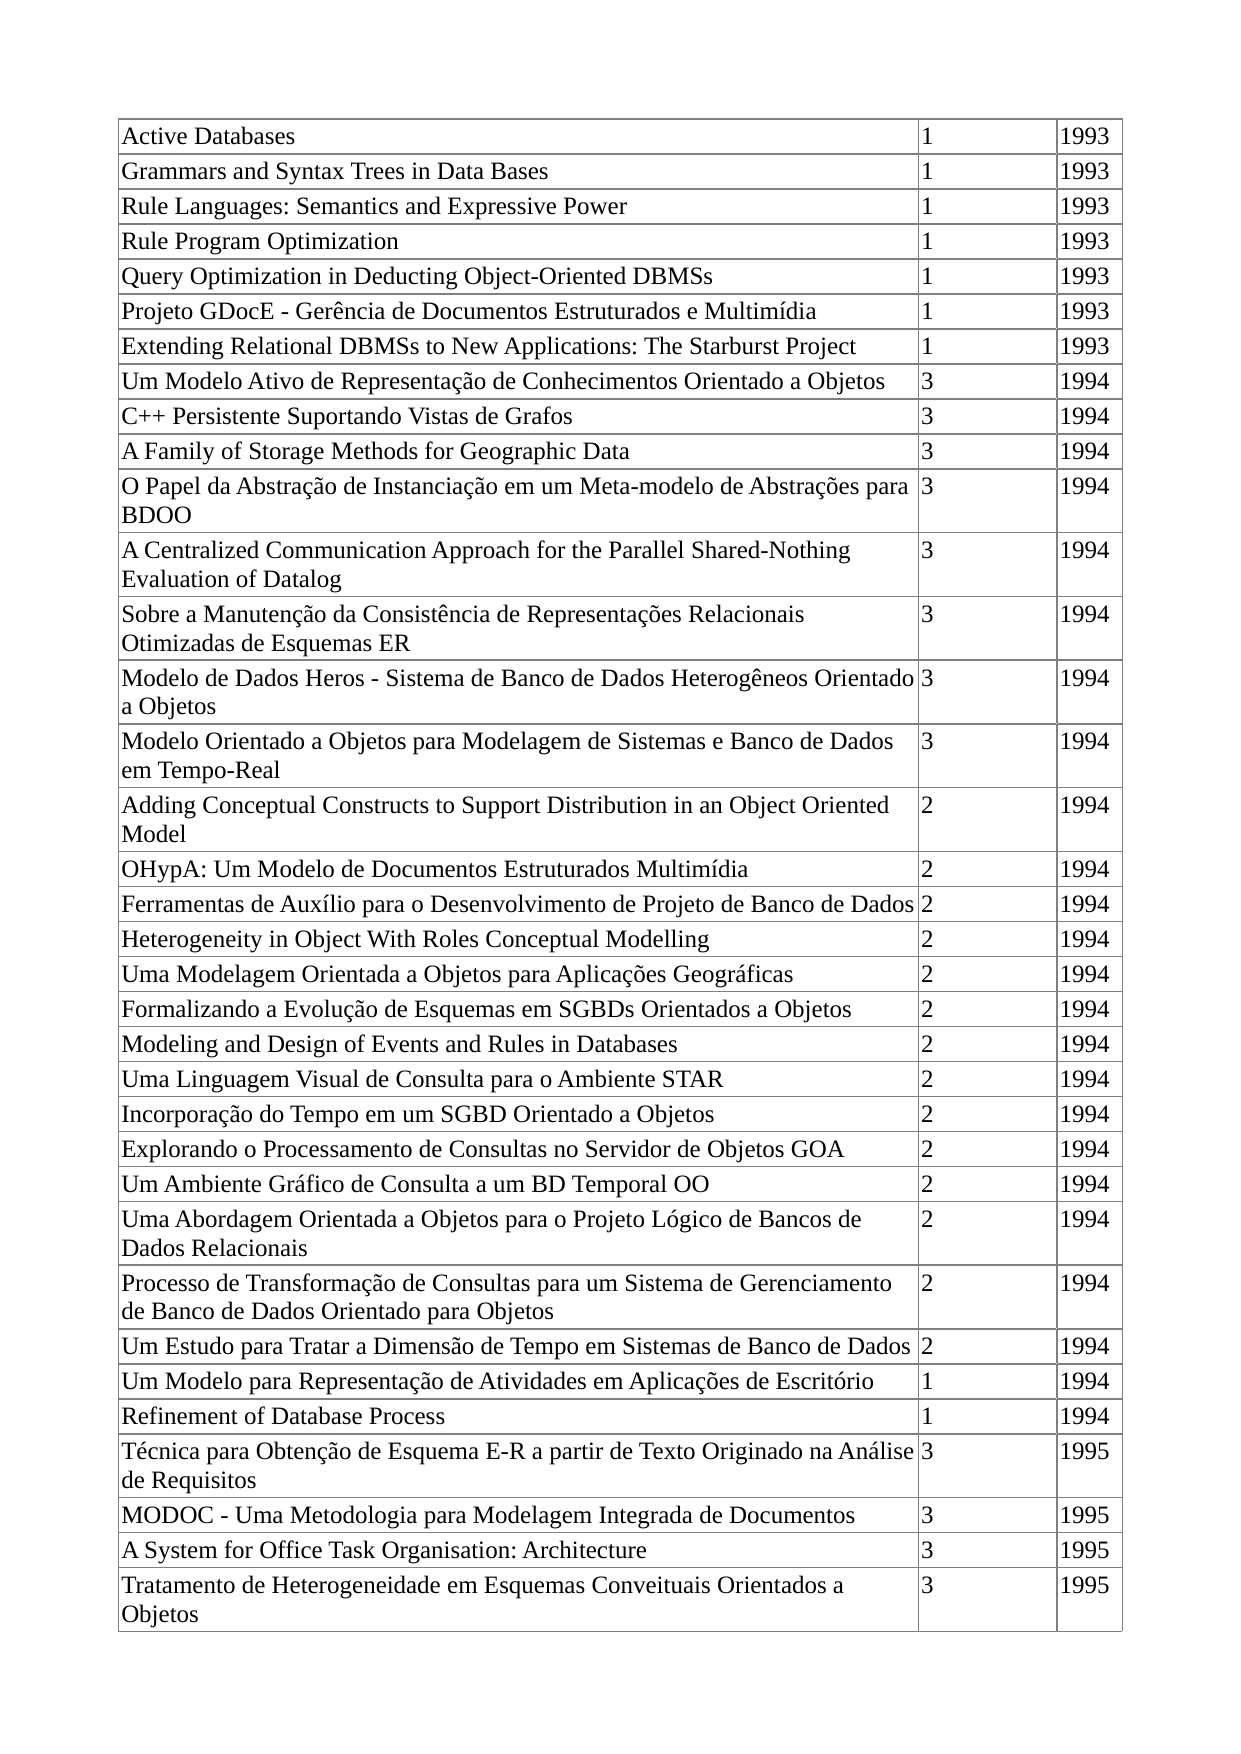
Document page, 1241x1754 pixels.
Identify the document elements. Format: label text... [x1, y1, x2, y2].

table_cell Explorando o Processamento de Consultas no Servidor de Objetos GOA [119, 1132, 918, 1166]
table_cell 1994 [1058, 852, 1122, 886]
table_cell 1994 [1058, 400, 1122, 433]
table_cell Ferramentas de Auxílio para o Desenvolvimento de Projeto de Banco de Dados [119, 887, 918, 921]
table_cell 1995 [1058, 1498, 1122, 1532]
table_cell 1993 [1058, 295, 1122, 328]
table_cell 1995 [1058, 1533, 1122, 1567]
table_cell 1994 [1058, 1062, 1122, 1096]
table_cell 1994 [1058, 597, 1122, 659]
table_cell Uma Modelagem Orientada a Objetos para Aplicações Geográficas [119, 957, 918, 991]
table_cell Modeling and Design of Events and Rules in Databases [119, 1027, 918, 1061]
table_cell Modelo Orientado a Objetos para Modelagem de Sistemas e Banco de Dados em Tempo-Real [119, 725, 918, 787]
table_cell OHypA: Um Modelo de Documentos Estruturados Multimídia [119, 852, 918, 886]
table_cell 1994 [1058, 1365, 1122, 1398]
table_cell 2 [919, 992, 1056, 1026]
table_cell 1 [919, 1365, 1056, 1398]
table_cell 1 [919, 260, 1056, 293]
table_cell 2 [919, 1027, 1056, 1061]
table_cell 1994 [1058, 1132, 1122, 1166]
table_cell 2 [919, 922, 1056, 956]
table_cell 1 [919, 155, 1056, 188]
table_cell 1994 [1058, 922, 1122, 956]
table_cell Query Optimization in Deducting Object-Oriented DBMSs [119, 260, 918, 293]
table_cell A Family of Storage Methods for Geographic Data [119, 435, 918, 468]
table_cell 1994 [1058, 1097, 1122, 1131]
table_cell C++ Persistente Suportando Vistas de Grafos [119, 400, 918, 433]
table_cell A Centralized Communication Approach for the Parallel Shared-Nothing Evaluation of Datalog [119, 533, 918, 596]
table_cell Formalizando a Evolução de Esquemas em SGBDs Orientados a Objetos [119, 992, 918, 1026]
table_cell 3 [919, 1568, 1056, 1631]
table_cell 1 [919, 190, 1056, 223]
table_cell 1994 [1058, 470, 1122, 532]
table_cell 1993 [1058, 260, 1122, 293]
table_cell Um Modelo Ativo de Representação de Conhecimentos Orientado a Objetos [119, 365, 918, 398]
table_cell Tratamento de Heterogeneidade em Esquemas Conveituais Orientados a Objetos [119, 1568, 918, 1631]
table_cell Uma Abordagem Orientada a Objetos para o Projeto Lógico de Bancos de Dados Relacionais [119, 1202, 918, 1264]
table_cell 1994 [1058, 1167, 1122, 1201]
table_cell Uma Linguagem Visual de Consulta para o Ambiente STAR [119, 1062, 918, 1096]
table_cell 3 [919, 1435, 1056, 1497]
table_cell 3 [919, 470, 1056, 532]
table_cell Um Ambiente Gráfico de Consulta a um BD Temporal OO [119, 1167, 918, 1201]
table_cell 1995 [1058, 1568, 1122, 1631]
table_cell Grammars and Syntax Trees in Data Bases [119, 155, 918, 188]
table_cell 1 [919, 120, 1056, 153]
table_cell O Papel da Abstração de Instanciação em um Meta-modelo de Abstrações para BDOO [119, 470, 918, 532]
table_cell 2 [919, 1202, 1056, 1264]
table_cell 2 [919, 1266, 1056, 1328]
table_cell 3 [919, 400, 1056, 433]
table_cell 2 [919, 788, 1056, 851]
table_cell Adding Conceptual Constructs to Support Distribution in an Object Oriented Model [119, 788, 918, 851]
table_cell 3 [919, 597, 1056, 659]
table_cell Modelo de Dados Heros - Sistema de Banco de Dados Heterogêneos Orientado a Objetos [119, 661, 918, 723]
table_cell 3 [919, 435, 1056, 468]
table_cell 2 [919, 1062, 1056, 1096]
table_cell 1 [919, 330, 1056, 363]
table_cell 2 [919, 1330, 1056, 1363]
table_cell 2 [919, 1132, 1056, 1166]
table_cell 1994 [1058, 725, 1122, 787]
table_cell Técnica para Obtenção de Esquema E-R a partir de Texto Originado na Análise de Requisitos [119, 1435, 918, 1497]
table_cell 1994 [1058, 992, 1122, 1026]
table_cell 3 [919, 661, 1056, 723]
table_cell 1993 [1058, 225, 1122, 258]
table_cell 1993 [1058, 120, 1122, 153]
table_cell 3 [919, 533, 1056, 596]
table_cell 1993 [1058, 190, 1122, 223]
table_cell 1995 [1058, 1435, 1122, 1497]
table_cell 1 [919, 295, 1056, 328]
table_cell Extending Relational DBMSs to New Applications: The Starburst Project [119, 330, 918, 363]
table_cell Heterogeneity in Object With Roles Conceptual Modelling [119, 922, 918, 956]
table_cell 1994 [1058, 1330, 1122, 1363]
table_cell Um Estudo para Tratar a Dimensão de Tempo em Sistemas de Banco de Dados [119, 1330, 918, 1363]
table_cell 3 [919, 1498, 1056, 1532]
table_cell Um Modelo para Representação de Atividades em Aplicações de Escritório [119, 1365, 918, 1398]
table_cell 2 [919, 1097, 1056, 1131]
table_cell Active Databases [119, 120, 918, 153]
table_cell 2 [919, 887, 1056, 921]
table_cell 2 [919, 852, 1056, 886]
table_cell Sobre a Manutenção da Consistência de Representações Relacionais Otimizadas de Esquemas ER [119, 597, 918, 659]
table_cell Processo de Transformação de Consultas para um Sistema de Gerenciamento de Banco de Dados Orientado para Objetos [119, 1266, 918, 1328]
table_cell 1993 [1058, 155, 1122, 188]
table_cell 1994 [1058, 1202, 1122, 1264]
table_cell Projeto GDocE - Gerência de Documentos Estruturados e Multimídia [119, 295, 918, 328]
table_cell 1994 [1058, 887, 1122, 921]
table_cell 1994 [1058, 533, 1122, 596]
table_cell Rule Program Optimization [119, 225, 918, 258]
table_cell 2 [919, 957, 1056, 991]
table_cell 3 [919, 725, 1056, 787]
table_cell Incorporação do Tempo em um SGBD Orientado a Objetos [119, 1097, 918, 1131]
table_cell 1993 [1058, 330, 1122, 363]
table_cell 1994 [1058, 365, 1122, 398]
table_cell 3 [919, 1533, 1056, 1567]
table_cell 1994 [1058, 1266, 1122, 1328]
table_cell Refinement of Database Process [119, 1400, 918, 1433]
table_cell 1994 [1058, 788, 1122, 851]
table_cell 3 [919, 365, 1056, 398]
table_cell Rule Languages: Semantics and Expressive Power [119, 190, 918, 223]
table_cell 1994 [1058, 1400, 1122, 1433]
table_cell 2 [919, 1167, 1056, 1201]
table_cell 1994 [1058, 957, 1122, 991]
table_cell MODOC - Uma Metodologia para Modelagem Integrada de Documentos [119, 1498, 918, 1532]
table_cell 1994 [1058, 661, 1122, 723]
table_cell 1994 [1058, 435, 1122, 468]
table_cell A System for Office Task Organisation: Architecture [119, 1533, 918, 1567]
table_cell 1 [919, 225, 1056, 258]
table_cell 1 [919, 1400, 1056, 1433]
table_cell 1994 [1058, 1027, 1122, 1061]
